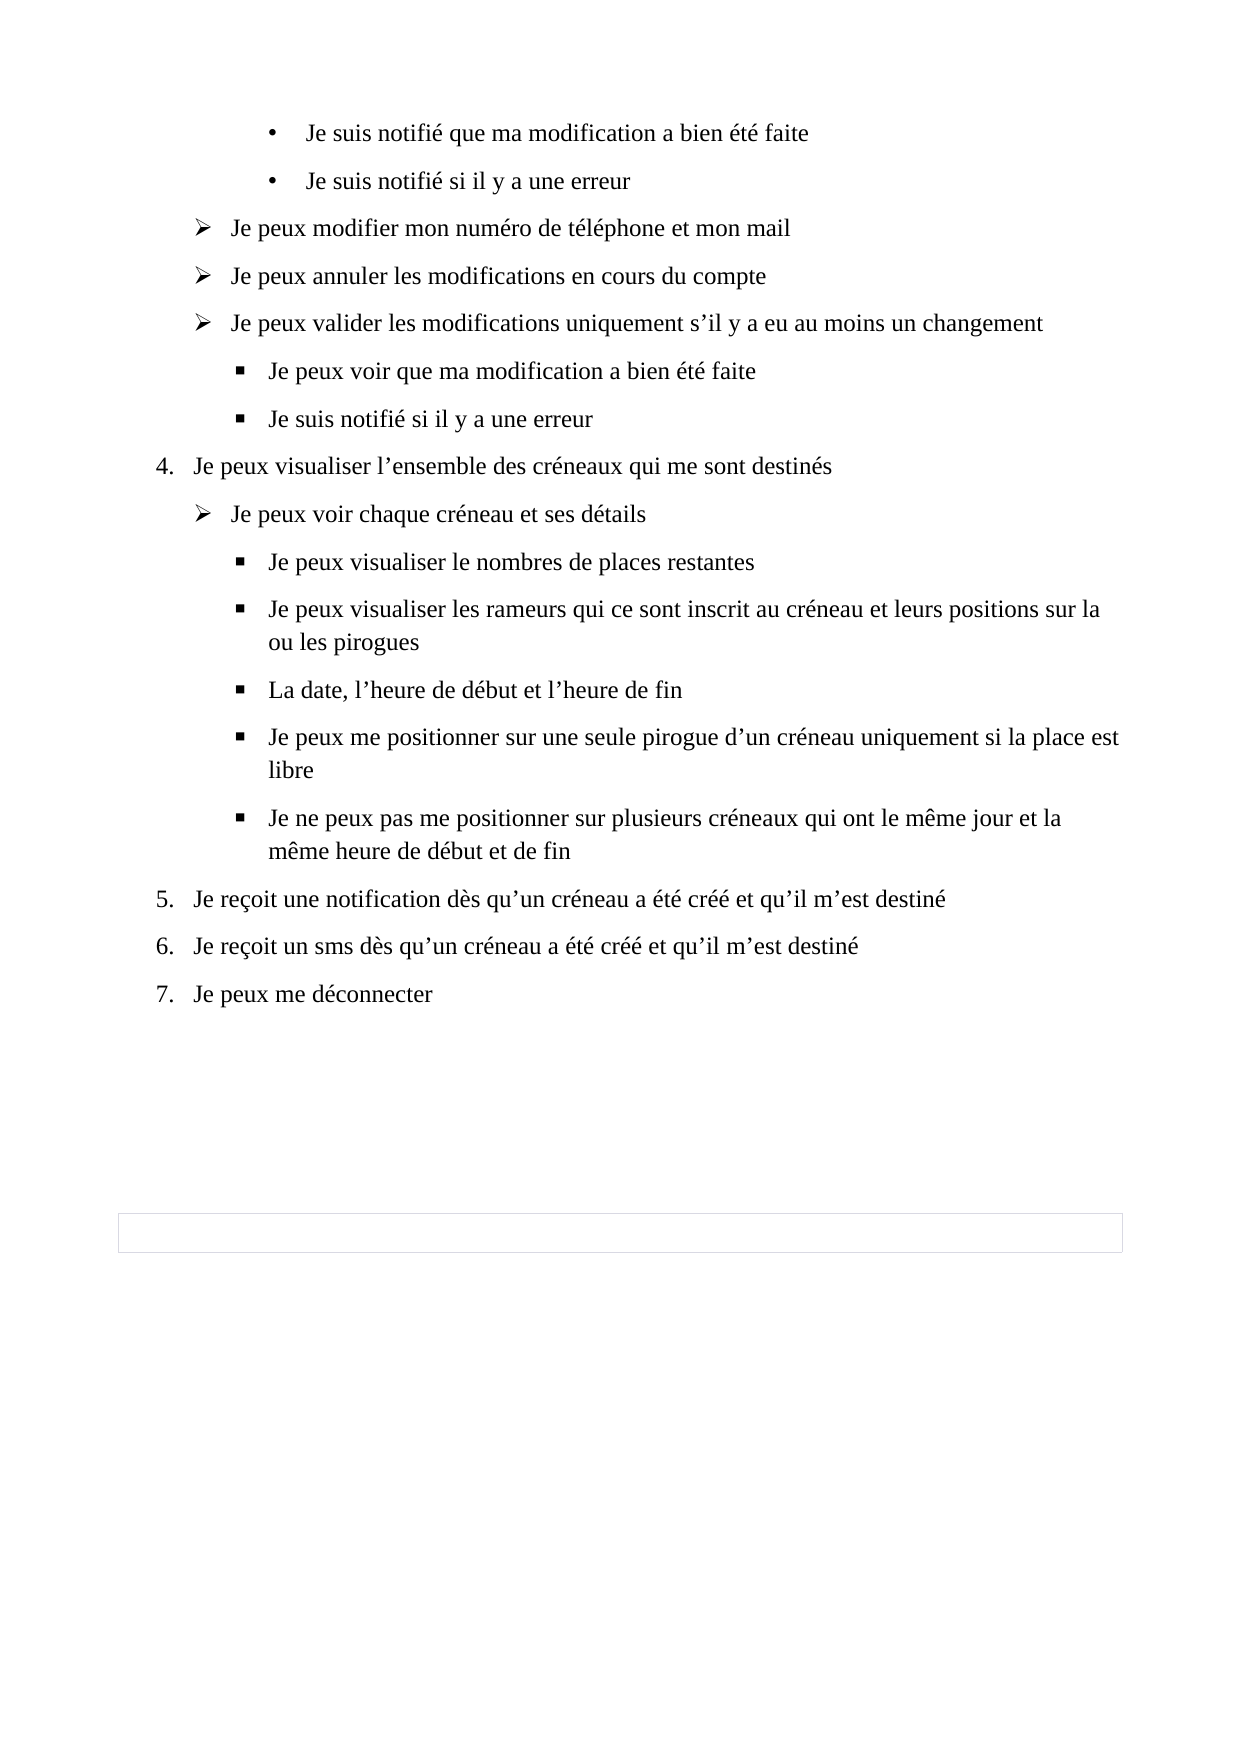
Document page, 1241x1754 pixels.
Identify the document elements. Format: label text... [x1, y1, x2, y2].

list Je peux modifier mon numéro de téléphone et mon mail [193, 213, 1122, 242]
list Je peux me positionner sur une seule pirogue d’un créneau uniquement si la place est libre [231, 722, 1122, 784]
list Je peux valider les modifications uniquement s’il y a eu au moins un changement [193, 308, 1122, 337]
list Je peux voir que ma modification a bien été faite [231, 356, 1122, 385]
list La date, l’heure de début et l’heure de fin [231, 675, 1122, 703]
list Je reçoit un sms dès qu’un créneau a été créé et qu’il m’est destiné [156, 931, 1122, 960]
list Je reçoit une notification dès qu’un créneau a été créé et qu’il m’est destiné [156, 884, 1122, 912]
list Je suis notifié si il y a une erreur [268, 166, 1122, 194]
list Je peux visualiser le nombres de places restantes [231, 547, 1122, 575]
list Je peux annuler les modifications en cours du compte [193, 261, 1122, 290]
list Je ne peux pas me positionner sur plusieurs créneaux qui ont le même jour et la même heure de début et de fin [231, 803, 1122, 865]
list Je peux visualiser l’ensemble des créneaux qui me sont destinés [156, 451, 1122, 480]
list Je peux visualiser les rameurs qui ce sont inscrit au créneau et leurs positions sur la ou les pirogues [231, 594, 1122, 656]
list Je suis notifié si il y a une erreur [231, 404, 1122, 432]
list Je peux voir chaque créneau et ses détails [193, 499, 1122, 528]
list Je suis notifié que ma modification a bien été faite [268, 118, 1122, 147]
list Je peux me déconnecter [156, 979, 1122, 1008]
